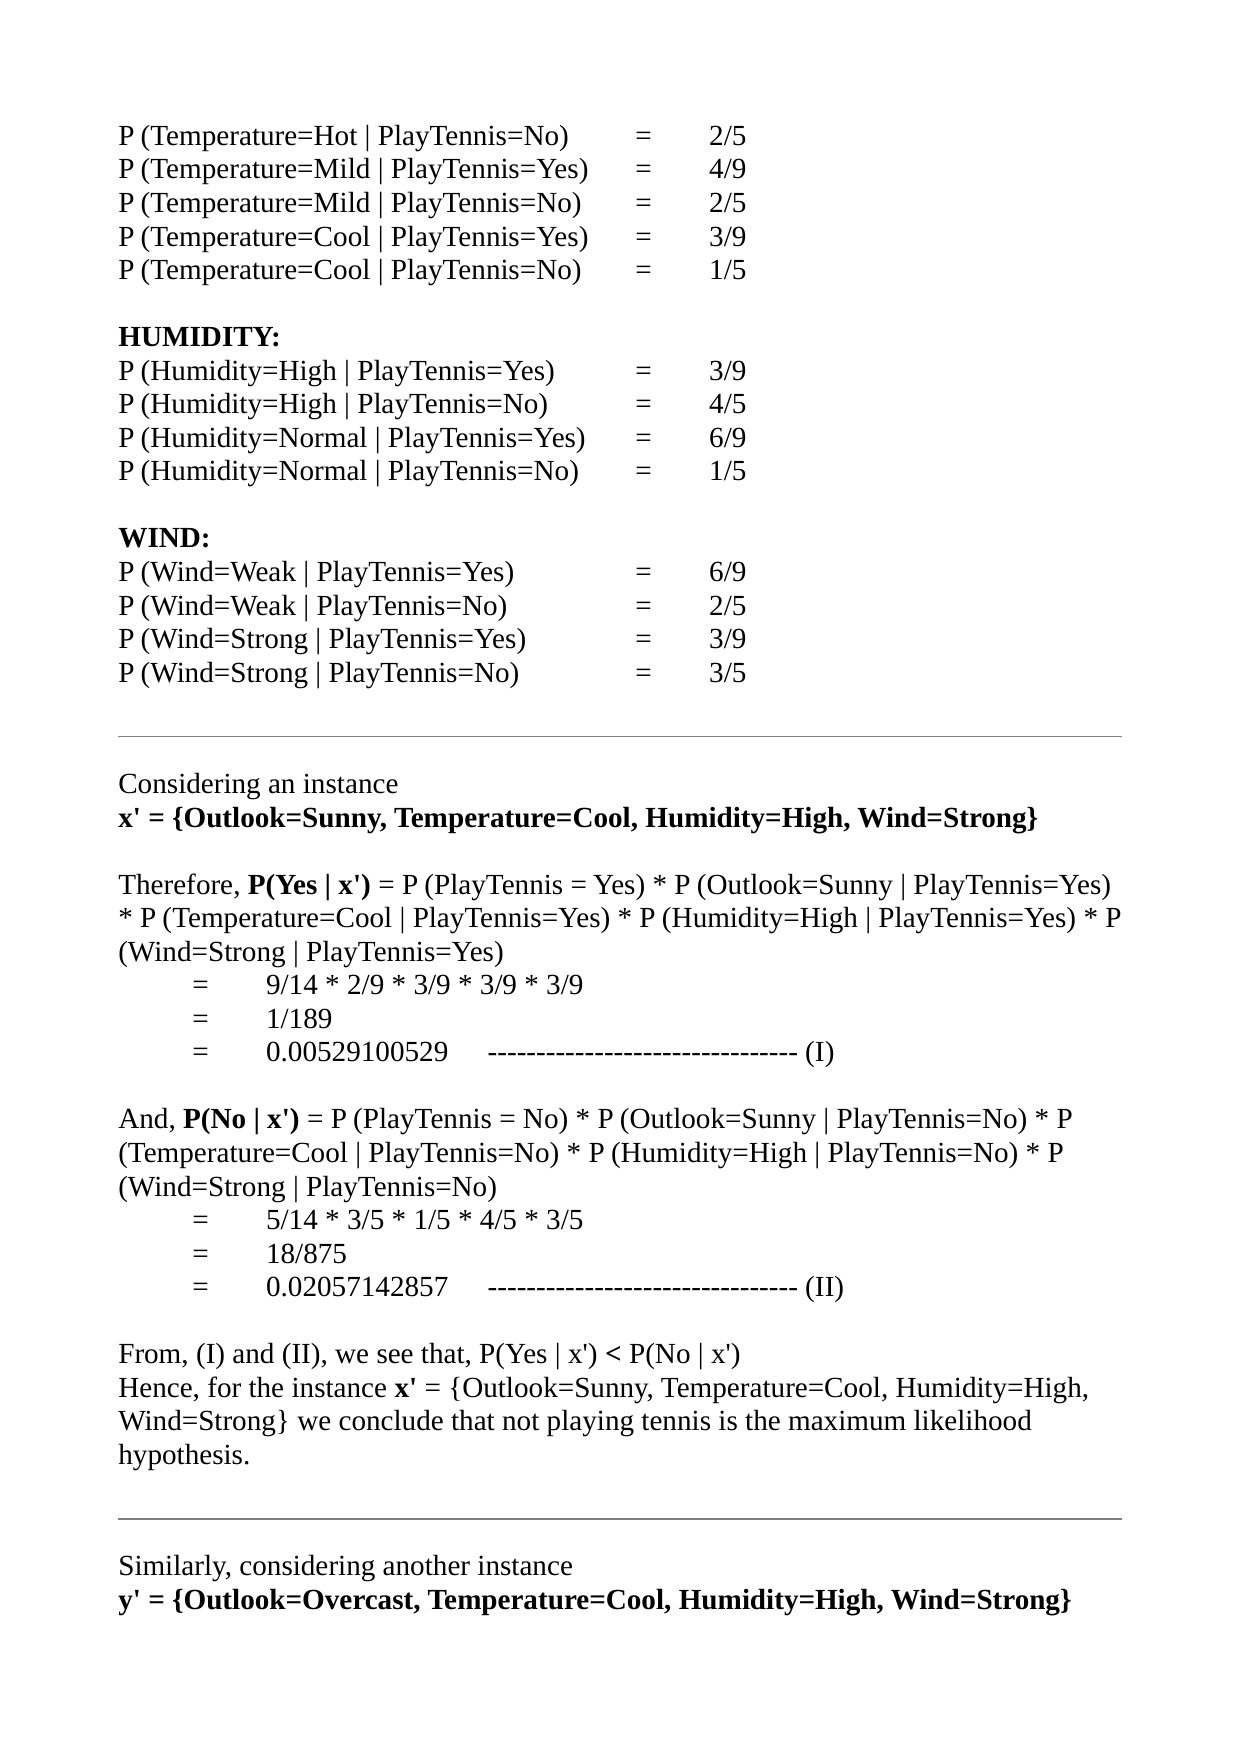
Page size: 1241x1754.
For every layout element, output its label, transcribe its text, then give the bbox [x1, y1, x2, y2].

text P (Temperature=Cool | PlayTennis=No) = 1/5 [118, 252, 1122, 286]
text P (Humidity=High | PlayTennis=No) = 4/5 [118, 386, 1122, 420]
text From, (I) and (II), we see that, P(Yes | x') < P(No | x') [118, 1336, 1122, 1370]
text P (Temperature=Cool | PlayTennis=Yes) = 3/9 [118, 219, 1122, 252]
text WIND: [118, 521, 1122, 554]
text And, P(No | x') = P (PlayTennis = No) * P (Outlook=Sunny | PlayTennis=No) * P (Temperature=Cool | PlayTennis=No) * P (Humidity=High | PlayTennis=No) * P (Wind=Strong | PlayTennis=No) [118, 1102, 1122, 1202]
text y' = {Outlook=Overcast, Temperature=Cool, Humidity=High, Wind=Strong} [118, 1582, 1122, 1615]
text = 5/14 * 3/5 * 1/5 * 4/5 * 3/5 [118, 1202, 1122, 1236]
text = 0.02057142857 -------------------------------- (II) [118, 1269, 1122, 1303]
text P (Humidity=High | PlayTennis=Yes) = 3/9 [118, 353, 1122, 386]
text = 9/14 * 2/9 * 3/9 * 3/9 * 3/9 [118, 967, 1122, 1001]
text P (Wind=Weak | PlayTennis=No) = 2/5 [118, 588, 1122, 621]
text P (Humidity=Normal | PlayTennis=Yes) = 6/9 [118, 420, 1122, 453]
text Similarly, considering another instance [118, 1548, 1122, 1582]
text P (Humidity=Normal | PlayTennis=No) = 1/5 [118, 453, 1122, 487]
text = 1/189 [118, 1001, 1122, 1034]
text P (Temperature=Mild | PlayTennis=No) = 2/5 [118, 185, 1122, 219]
text HUMIDITY: [118, 319, 1122, 353]
text Therefore, P(Yes | x') = P (PlayTennis = Yes) * P (Outlook=Sunny | PlayTennis=Yes) * P (Temperature=Cool | PlayTennis=Yes) * P (Humidity=High | PlayTennis=Yes) * P (Wind=Strong | PlayTennis=Yes) [118, 867, 1122, 967]
text P (Temperature=Hot | PlayTennis=No) = 2/5 [118, 118, 1122, 152]
text P (Wind=Strong | PlayTennis=Yes) = 3/9 [118, 621, 1122, 655]
text Considering an instance [118, 766, 1122, 800]
text x' = {Outlook=Sunny, Temperature=Cool, Humidity=High, Wind=Strong} [118, 800, 1122, 833]
text P (Wind=Weak | PlayTennis=Yes) = 6/9 [118, 554, 1122, 588]
text Hence, for the instance x' = {Outlook=Sunny, Temperature=Cool, Humidity=High, Wind=Strong} we conclude that not playing tennis is the maximum likelihood hypothesis. [118, 1370, 1122, 1471]
text = 0.00529100529 -------------------------------- (I) [118, 1034, 1122, 1068]
text P (Temperature=Mild | PlayTennis=Yes) = 4/9 [118, 152, 1122, 185]
text P (Wind=Strong | PlayTennis=No) = 3/5 [118, 655, 1122, 688]
text = 18/875 [118, 1236, 1122, 1269]
